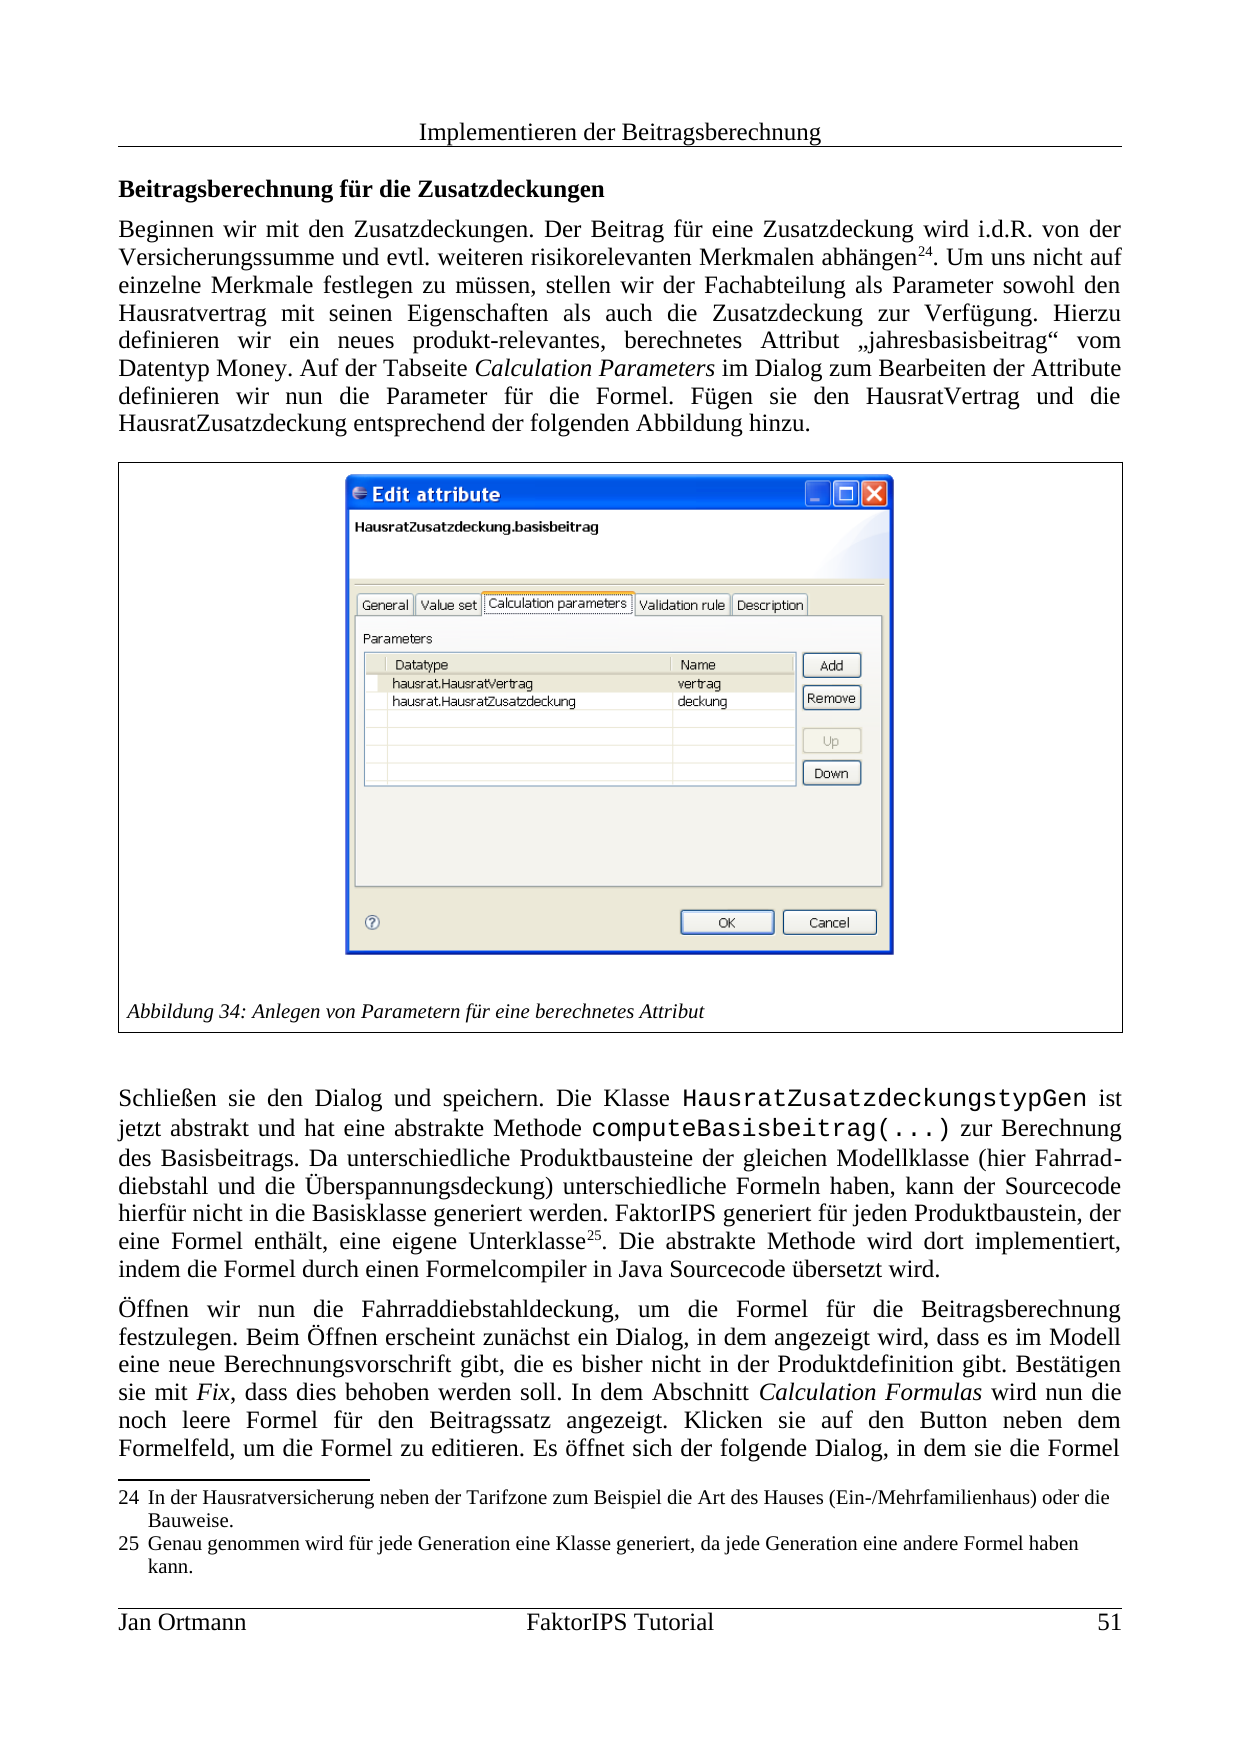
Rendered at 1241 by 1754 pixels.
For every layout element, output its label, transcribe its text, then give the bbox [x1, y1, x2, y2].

text Öffnen wir nun die Fahrraddiebstahldeckung, um die Formel für die Beitragsberechnung festzulegen. Beim Öffnen erscheint zunächst ein Dialog, in dem angezeigt wird, dass es im Modell eine neue Berechnungsvorschrift gibt, die es bisher nicht in der Produktdefinition gibt. Bestätigen sie mit Fix, dass dies behoben werden soll. In dem Abschnitt Calculation Formulas wird nun die noch leere Formel für den Beitragssatz angezeigt. Klicken sie auf den Button neben dem Formelfeld, um die Formel zu editieren. Es öffnet sich der folgende Dialog, in dem sie die Formel [118, 1295, 1122, 1461]
text Schließen sie den Dialog und speichern. Die Klasse HausratZusatzdeckungstypGen ist jetzt abstrakt und hat eine abstrakte Methode computeBasisbeitrag(...) zur Berechnung des Basisbeitrags. Da unterschiedliche Produktbausteine der gleichen Modellklasse (hier Fahrrad­diebstahl und die Überspannungsdeckung) unterschiedliche Formeln haben, kann der Sourcecode hierfür nicht in die Basisklasse generiert werden. FaktorIPS generiert für jeden Produktbaustein, der eine Formel enthält, eine eigene Unterklasse. Die abstrakte Methode wird dort implementiert, indem die Formel durch einen Formelcompiler in Java Sourcecode übersetzt wird. [118, 1084, 1122, 1283]
text Beginnen wir mit den Zusatzdeckungen. Der Beitrag für eine Zusatzdeckung wird i.d.R. von der Versicherungssumme und evtl. weiteren risikorelevanten Merkmalen abhängen. Um uns nicht auf einzelne Merkmale festlegen zu müssen, stellen wir der Fachabteilung als Parameter sowohl den Hausratvertrag mit seinen Eigenschaften als auch die Zusatzdeckung zur Verfügung. Hierzu definieren wir ein neues produkt-relevantes, berechnetes Attribut „jahresbasisbeitrag“ vom Datentyp Money. Auf der Tabseite Calculation Parameters im Dialog zum Bearbeiten der Attribute definieren wir nun die Parameter für die Formel. Fügen sie den HausratVertrag und die HausratZusatzdeckung entsprechend der folgenden Abbildung hinzu. [118, 216, 1122, 437]
picture [341, 470, 899, 961]
text Abbildung 34: Anlegen von Parametern für eine berechnetes Attribut [127, 1000, 1113, 1023]
text Beitragsberechnung für die Zusatzdeckungen [118, 175, 1122, 203]
text In der Hausratversicherung neben der Tarifzone zum Beispiel die Art des Hauses (Ein-/Mehrfamilienhaus) oder die Bauweise. [118, 1486, 1122, 1532]
text Genau genommen wird für jede Generation eine Klasse generiert, da jede Generation eine andere Formel haben kann. [118, 1532, 1122, 1578]
